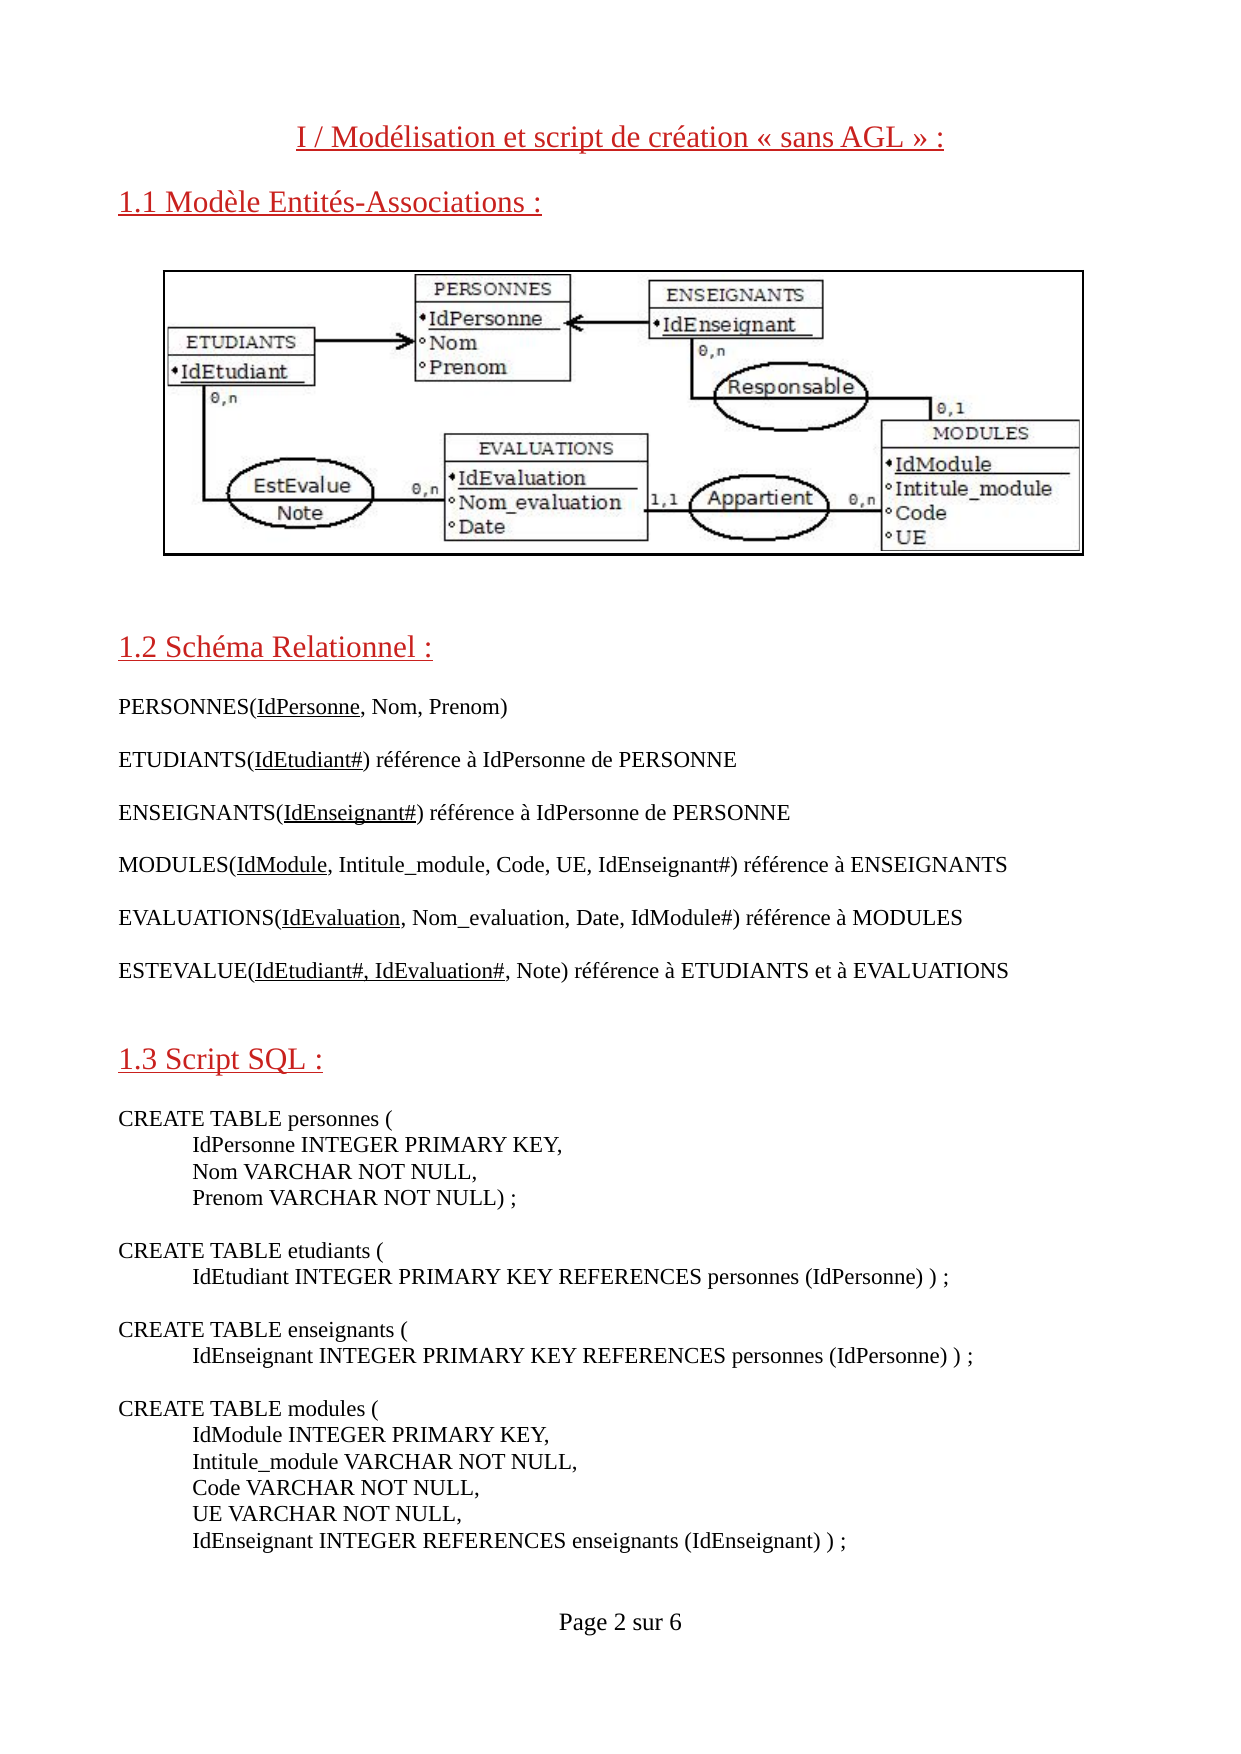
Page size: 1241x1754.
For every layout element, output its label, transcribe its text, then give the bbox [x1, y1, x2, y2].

text CREATE TABLE etudiants ( [118, 1237, 1122, 1263]
text Intitule_module VARCHAR NOT NULL, [118, 1448, 1122, 1474]
text IdModule INTEGER PRIMARY KEY, [118, 1421, 1122, 1448]
text CREATE TABLE enseignants ( [118, 1316, 1122, 1342]
text 1.2 Schéma Relationnel : [118, 628, 1122, 664]
text CREATE TABLE personnes ( [118, 1105, 1122, 1132]
text IdPersonne INTEGER PRIMARY KEY, [118, 1132, 1122, 1158]
text Code VARCHAR NOT NULL, [118, 1474, 1122, 1501]
text I / Modélisation et script de création « sans AGL » : [118, 118, 1122, 154]
text IdEnseignant INTEGER PRIMARY KEY REFERENCES personnes (IdPersonne) ) ; [118, 1342, 1122, 1369]
text Nom VARCHAR NOT NULL, [118, 1158, 1122, 1184]
text PERSONNES(IdPersonne, Nom, Prenom) [118, 693, 1122, 719]
text Prenom VARCHAR NOT NULL) ; [118, 1184, 1122, 1211]
text 1.1 Modèle Entités-Associations : [118, 183, 1122, 219]
text IdEtudiant INTEGER PRIMARY KEY REFERENCES personnes (IdPersonne) ) ; [118, 1263, 1122, 1290]
text CREATE TABLE modules ( [118, 1395, 1122, 1421]
picture [167, 274, 1080, 551]
text ESTEVALUE(IdEtudiant#, IdEvaluation#, Note) référence à ETUDIANTS et à EVALUATIONS [118, 957, 1122, 983]
text UE VARCHAR NOT NULL, [118, 1501, 1122, 1527]
text ENSEIGNANTS(IdEnseignant#) référence à IdPersonne de PERSONNE [118, 798, 1122, 825]
text EVALUATIONS(IdEvaluation, Nom_evaluation, Date, IdModule#) référence à MODULES [118, 904, 1122, 930]
text ETUDIANTS(IdEtudiant#) référence à IdPersonne de PERSONNE [118, 746, 1122, 772]
text MODULES(IdModule, Intitule_module, Code, UE, IdEnseignant#) référence à ENSEIGNANTS [118, 851, 1122, 878]
text IdEnseignant INTEGER REFERENCES enseignants (IdEnseignant) ) ; [118, 1527, 1122, 1553]
text 1.3 Script SQL : [118, 1041, 1122, 1076]
